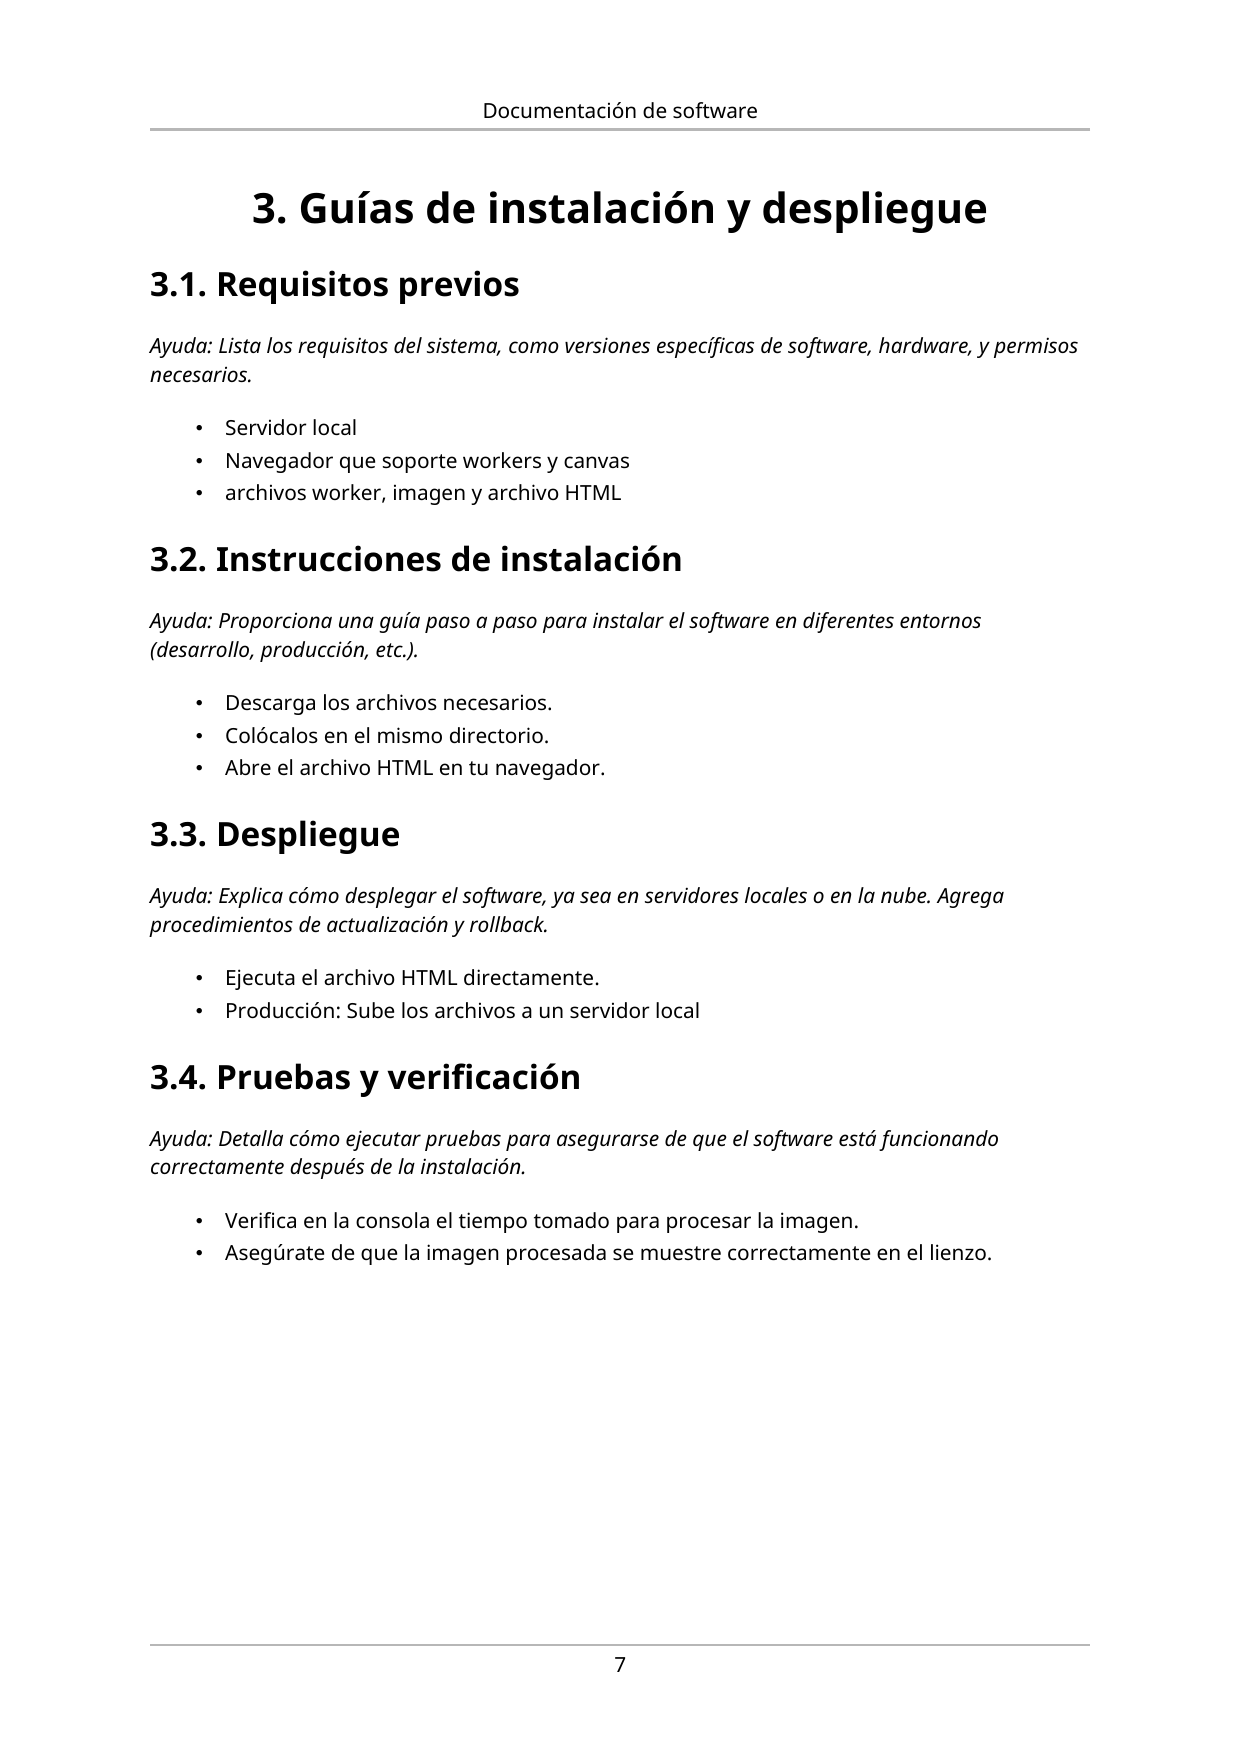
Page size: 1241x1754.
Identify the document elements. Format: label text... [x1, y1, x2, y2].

list Navegador que soporte workers y canvas [196, 446, 1090, 474]
subtitle 3.1. Requisitos previos [150, 261, 1090, 306]
list Verifica en la consola el tiempo tomado para procesar la imagen. [196, 1206, 1090, 1234]
text Ayuda: Proporciona una guía paso a paso para instalar el software en diferentes entornos (desarrollo, producción, etc.). [150, 606, 1090, 663]
list Ejecuta el archivo HTML directamente. [196, 963, 1090, 992]
list Servidor local [196, 413, 1090, 442]
list Descarga los archivos necesarios. [196, 688, 1090, 717]
subtitle 3.3. Despliegue [150, 811, 1090, 857]
list archivos worker, imagen y archivo HTML [196, 478, 1090, 507]
subtitle 3.2. Instrucciones de instalación [150, 536, 1090, 581]
subtitle 3. Guías de instalación y despliegue [150, 179, 1090, 236]
text Ayuda: Detalla cómo ejecutar pruebas para asegurarse de que el software está funcionando correctamente después de la instalación. [150, 1124, 1090, 1181]
list Colócalos en el mismo directorio. [196, 721, 1090, 749]
text Ayuda: Explica cómo desplegar el software, ya sea en servidores locales o en la nube. Agrega procedimientos de actualización y rollback. [150, 882, 1090, 938]
list Asegúrate de que la imagen procesada se muestre correctamente en el lienzo. [196, 1238, 1090, 1267]
text Ayuda: Lista los requisitos del sistema, como versiones específicas de software, hardware, y permisos necesarios. [150, 331, 1090, 388]
list Abre el archivo HTML en tu navegador. [196, 753, 1090, 782]
subtitle 3.4. Pruebas y verificación [150, 1054, 1090, 1099]
list Producción: Sube los archivos a un servidor local [196, 996, 1090, 1024]
